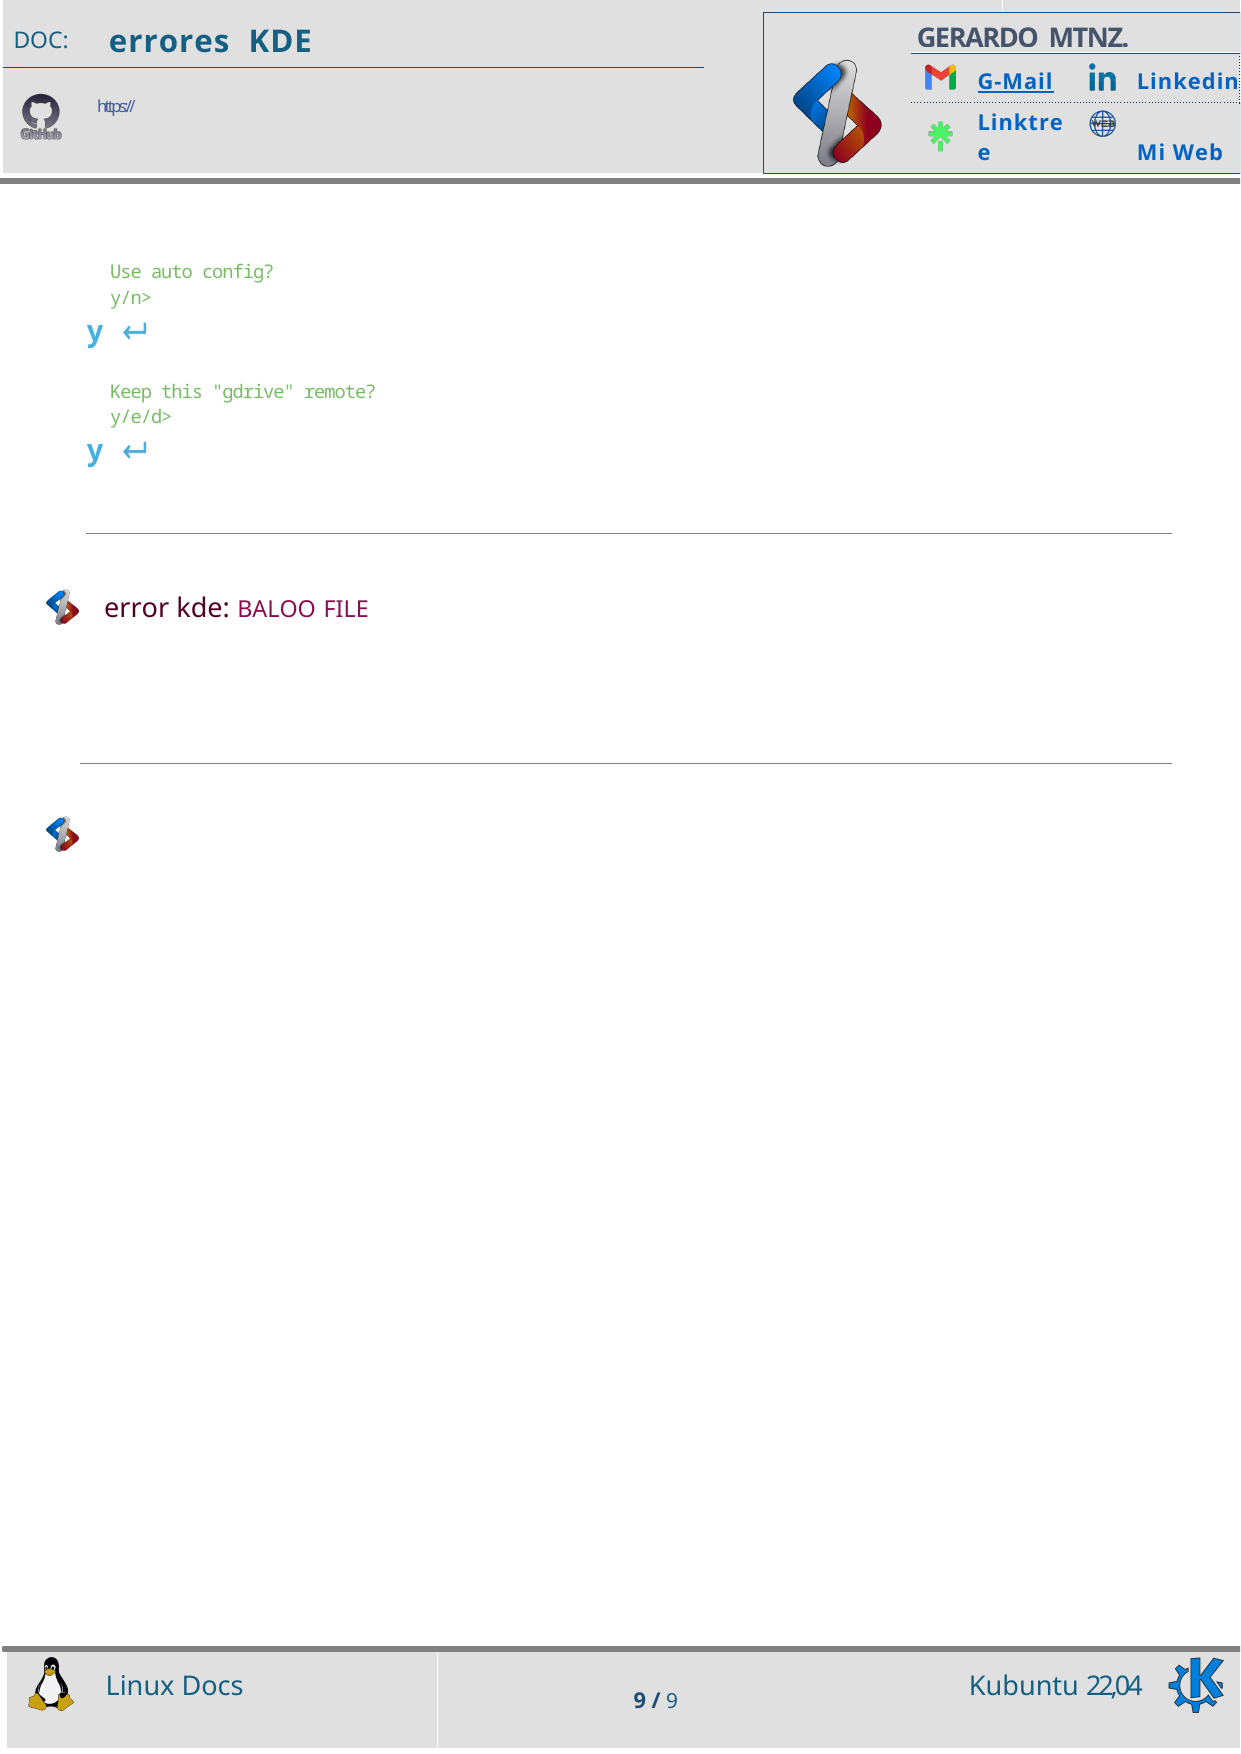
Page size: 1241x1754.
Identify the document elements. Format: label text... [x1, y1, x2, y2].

text Keep this "gdrive" remote? [110, 378, 1172, 403]
text y/e/d> [110, 403, 1172, 429]
picture [924, 61, 957, 94]
picture [20, 1655, 80, 1715]
picture [925, 121, 956, 152]
picture [12, 89, 70, 144]
picture [46, 589, 79, 625]
subtitle error kde: baloo file [45, 586, 1172, 626]
picture [783, 53, 891, 167]
picture [1086, 107, 1119, 140]
picture [1086, 61, 1119, 94]
text y  [86, 429, 1172, 469]
text Use auto config? [110, 259, 1172, 284]
picture [1166, 1655, 1226, 1715]
picture [46, 816, 79, 852]
text y  [86, 310, 1172, 349]
text y/n> [110, 284, 1172, 310]
